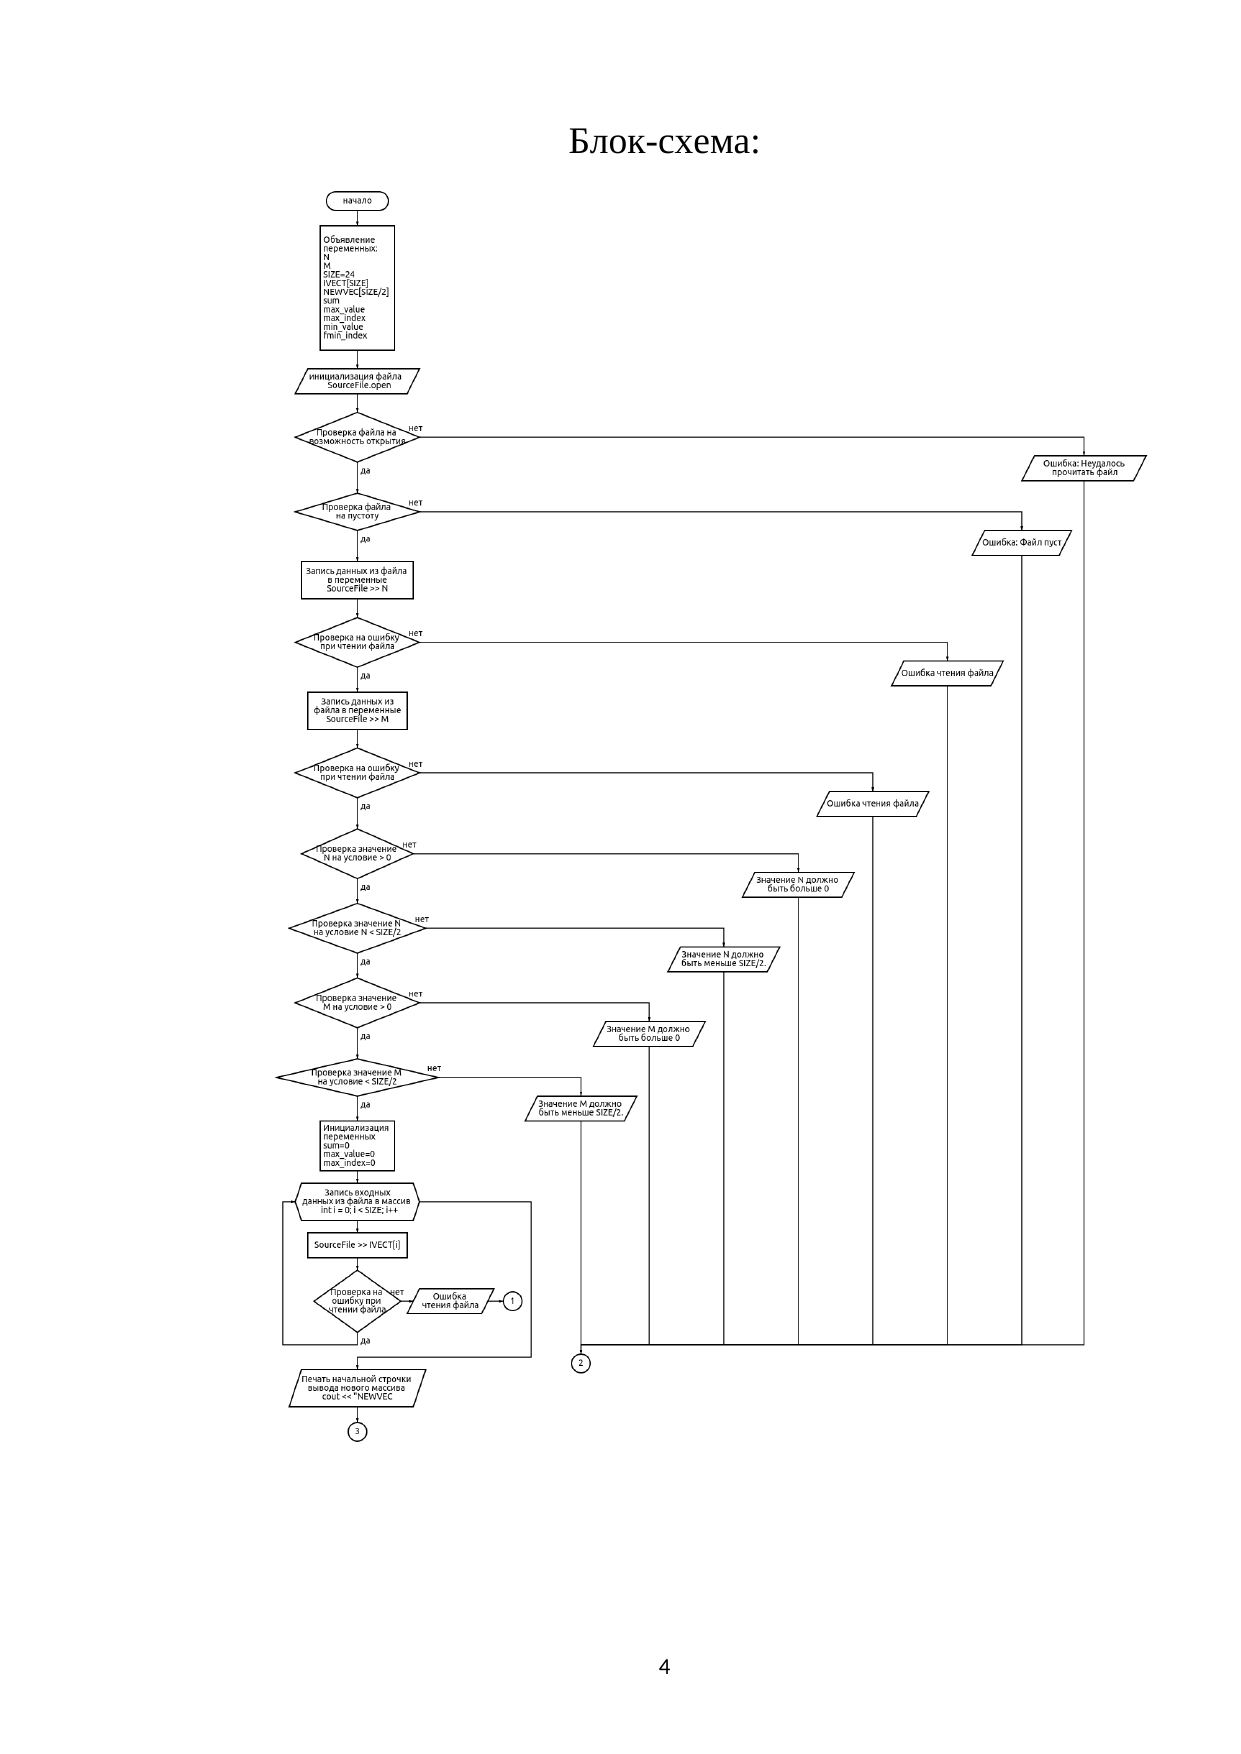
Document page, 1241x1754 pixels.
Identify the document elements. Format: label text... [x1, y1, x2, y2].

picture [177, 180, 1152, 1447]
text Блок-схема: [177, 118, 1152, 161]
